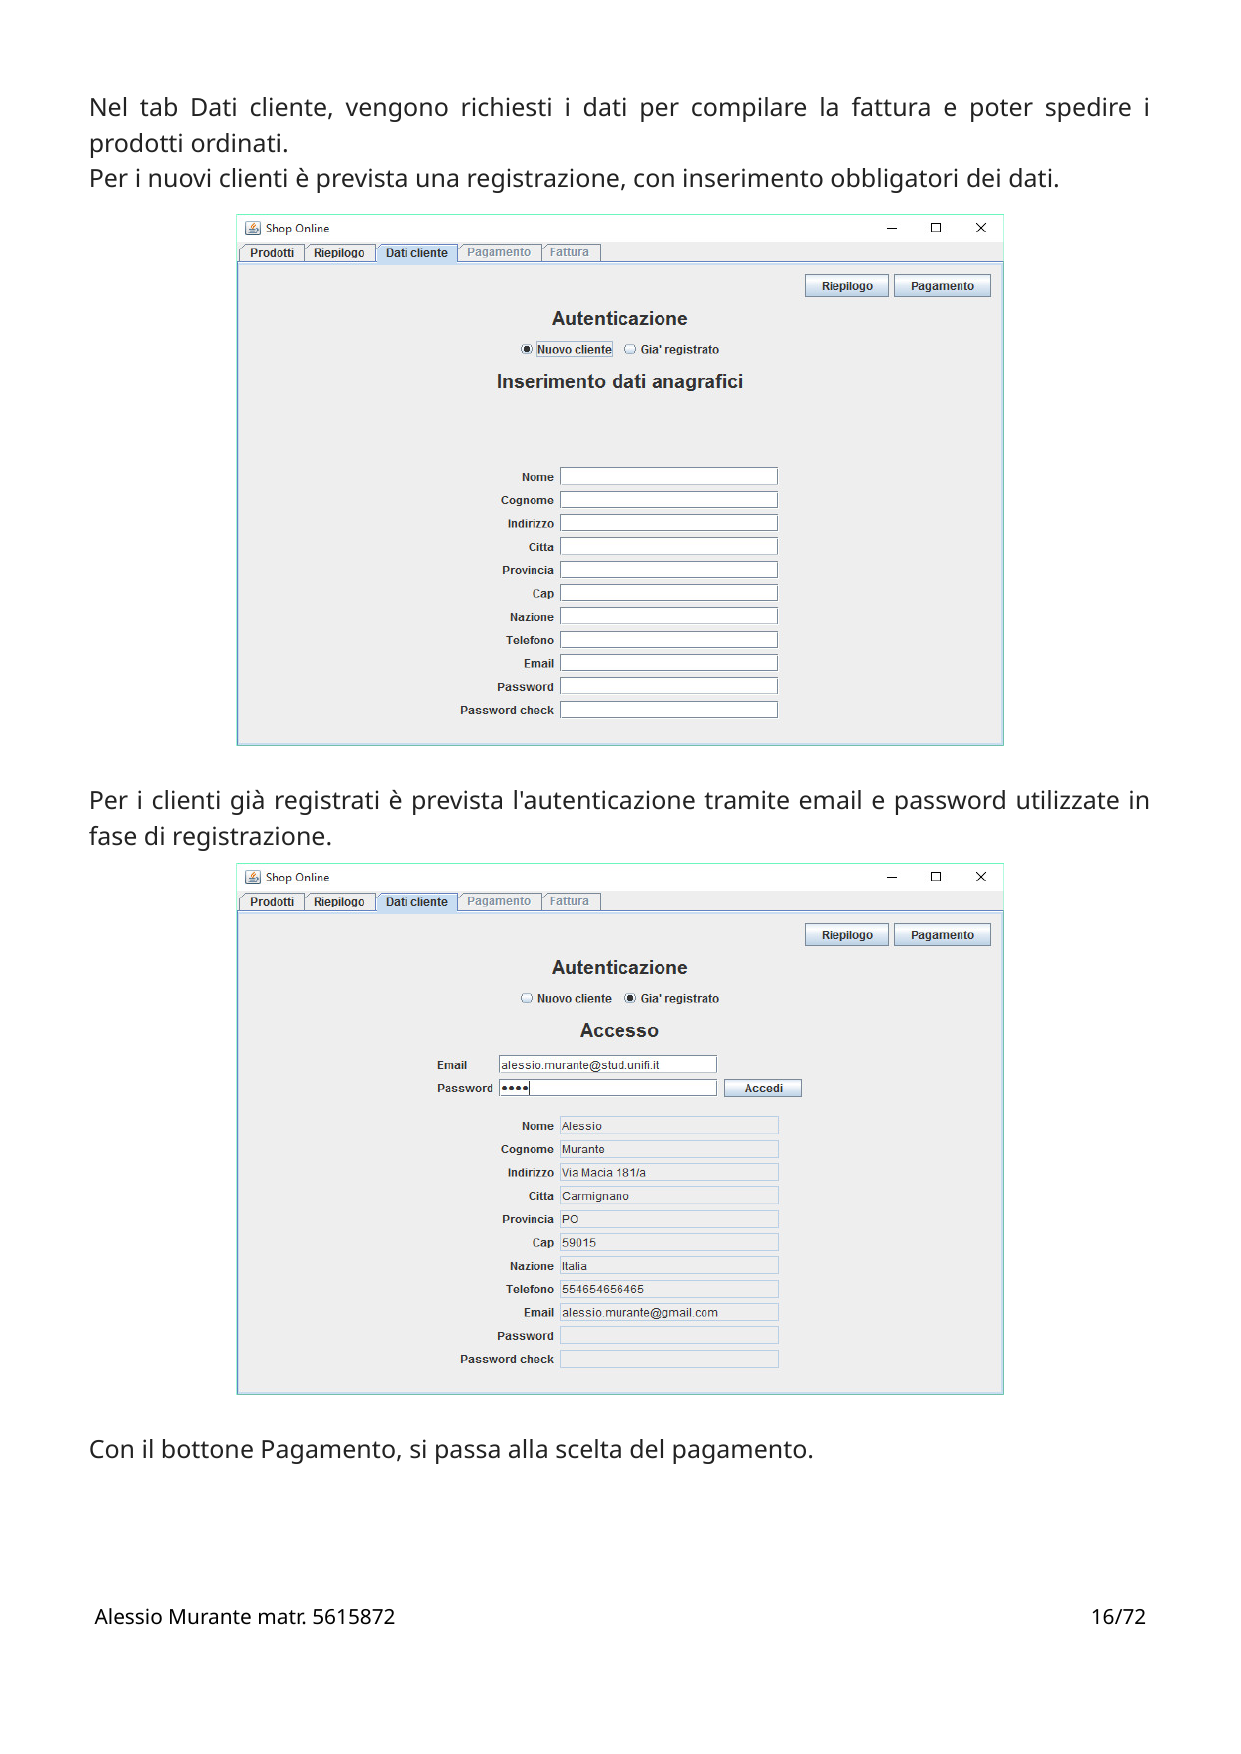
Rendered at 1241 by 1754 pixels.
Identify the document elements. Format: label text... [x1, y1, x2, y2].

picture [236, 863, 1004, 1395]
text Per i nuovi clienti è prevista una registrazione, con inserimento obbligatori dei dati. [88, 159, 1152, 195]
text Nel tab Dati cliente, vengono richiesti i dati per compilare la fattura e poter spedire i prodotti ordinati. [88, 88, 1152, 159]
text Per i clienti già registrati è prevista l'autenticazione tramite email e password utilizzate in fase di registrazione. [88, 781, 1152, 852]
text Con il bottone Pagamento, si passa alla scelta del pagamento. [88, 1430, 1152, 1466]
picture [236, 214, 1004, 746]
